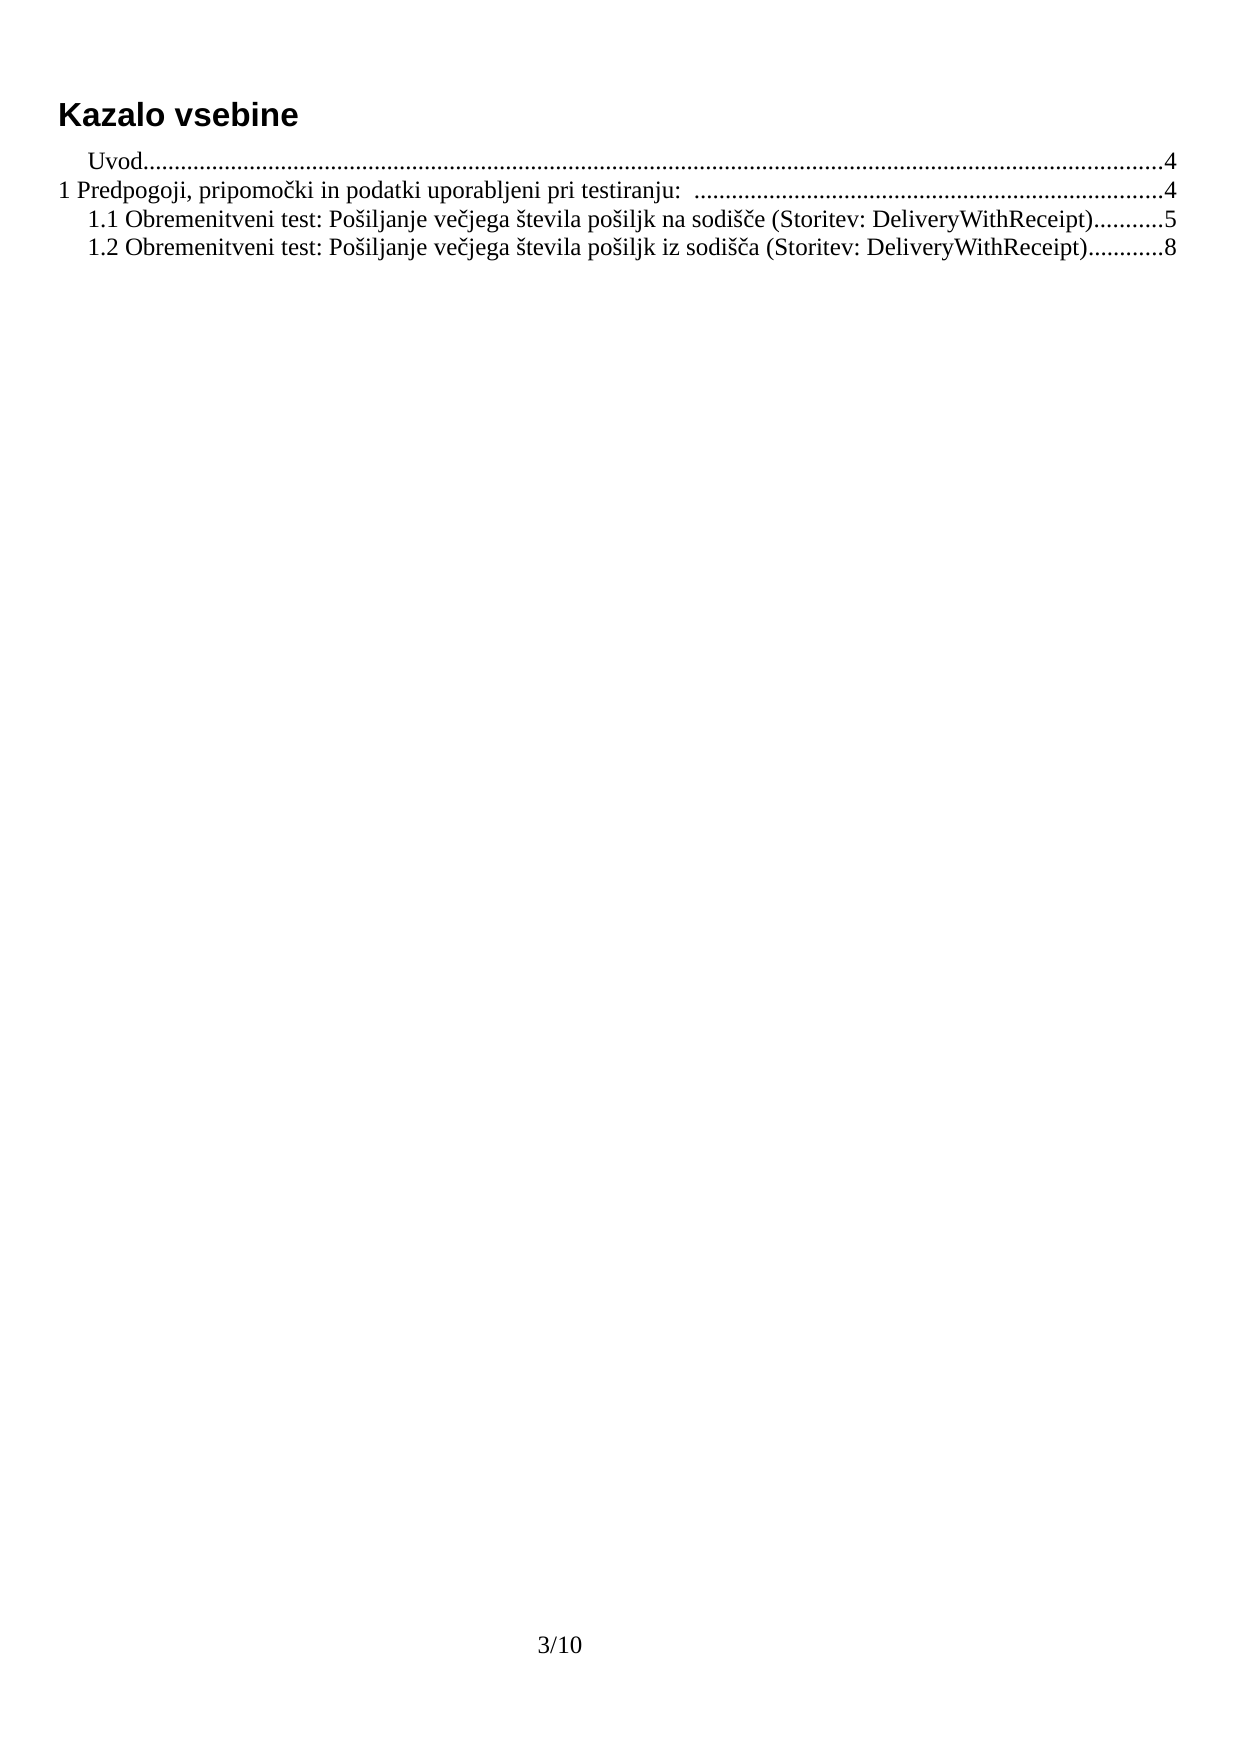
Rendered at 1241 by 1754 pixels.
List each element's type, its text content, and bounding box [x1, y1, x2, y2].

text 1.1 Obremenitveni test: Pošiljanje večjega števila pošiljk na sodišče (Storitev: DeliveryWithReceipt) 5 [87, 204, 1177, 232]
text 1 Predpogoji, pripomočki in podatki uporabljeni pri testiranju: 4 [58, 175, 1177, 204]
subtitle Kazalo vsebine [58, 95, 1177, 134]
text Uvod 4 [87, 146, 1177, 175]
text 1.2 Obremenitveni test: Pošiljanje večjega števila pošiljk iz sodišča (Storitev: DeliveryWithReceipt) 8 [87, 232, 1177, 261]
